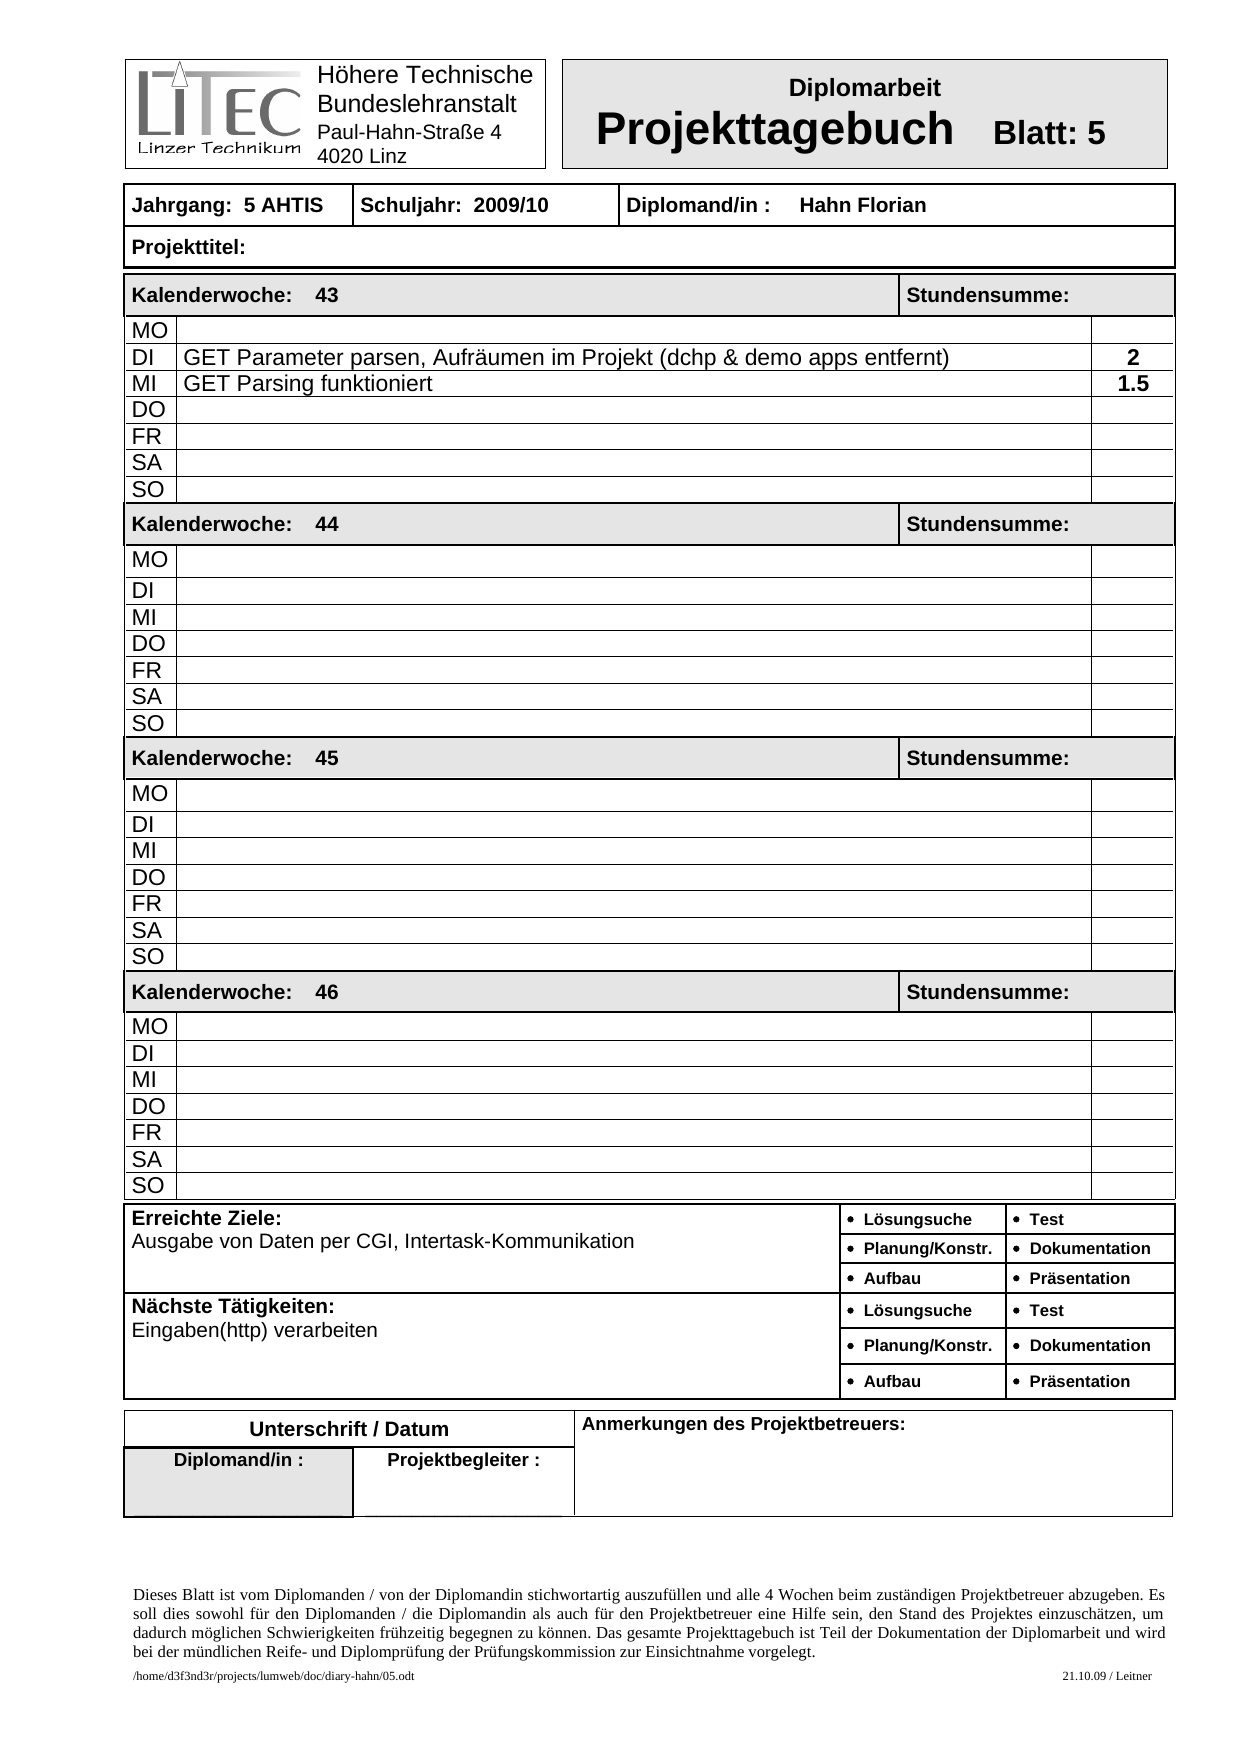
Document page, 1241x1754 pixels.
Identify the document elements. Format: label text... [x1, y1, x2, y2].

table_cell [1092, 449, 1175, 476]
table_cell  Präsentation [1007, 1365, 1174, 1398]
table_cell Kalenderwoche: 46 [125, 970, 898, 1011]
table_cell GET Parameter parsen, Aufräumen im Projekt (dchp & demo apps entfernt) [177, 344, 1091, 370]
table_header  Lösungsuche [841, 1205, 1005, 1233]
table_cell SO [125, 709, 176, 736]
table_cell DO [125, 396, 176, 423]
table_cell [177, 477, 1091, 502]
table_cell [177, 1120, 1091, 1146]
table_cell SA [125, 683, 176, 709]
table_cell [1092, 811, 1175, 837]
table_cell DO [125, 864, 176, 890]
table_cell [1092, 1011, 1175, 1040]
table_cell [177, 397, 1091, 423]
table_cell [177, 838, 1091, 864]
table_cell SA [125, 1146, 176, 1172]
table_cell MO [125, 544, 176, 577]
table_cell  Aufbau [841, 1365, 1005, 1398]
table_header Schuljahr: 2009/10 [354, 185, 618, 225]
table_cell  Präsentation [1007, 1264, 1174, 1292]
table_cell [1092, 630, 1175, 656]
table_header Kalenderwoche: 43 [125, 275, 898, 315]
table_cell GET Parsing funktioniert [177, 371, 1091, 396]
table_cell MO [125, 778, 176, 811]
table_cell DO [125, 630, 176, 656]
table_cell [1092, 890, 1175, 917]
table_cell [177, 1094, 1091, 1119]
table_cell [177, 631, 1091, 656]
table_cell [1092, 1119, 1175, 1146]
table_cell [1092, 476, 1175, 502]
table_header Jahrgang: 5 AHTIS [125, 185, 352, 225]
table_cell [177, 918, 1091, 943]
table_cell [177, 865, 1091, 890]
table_cell Stundensumme: [900, 970, 1174, 1011]
table_header Stundensumme: [900, 275, 1174, 315]
table_cell SO [125, 943, 176, 969]
table_cell Nächste Tätigkeiten: Eingaben(http) verarbeiten [125, 1294, 839, 1398]
table_cell SO [125, 476, 176, 502]
table_cell [177, 1173, 1091, 1198]
table_header Erreichte Ziele: Ausgabe von Daten per CGI, Intertask-Kommunikation [125, 1205, 839, 1292]
table_cell  Planung/Konstr. [841, 1235, 1005, 1262]
table_cell SA [125, 449, 176, 476]
table_cell [177, 657, 1091, 683]
table_cell MO [125, 1011, 176, 1040]
table_cell [177, 546, 1091, 577]
table_cell SO [125, 1172, 176, 1198]
table_cell [1092, 837, 1175, 864]
table_cell MI [125, 837, 176, 864]
table_cell 1.5 [1092, 370, 1175, 396]
table_cell Kalenderwoche: 44 [125, 502, 898, 544]
table_cell Kalenderwoche: 45 [125, 736, 898, 777]
table_cell [177, 1041, 1091, 1066]
table_cell DO [125, 1093, 176, 1119]
table_cell [1092, 423, 1175, 449]
table_cell [1092, 604, 1175, 630]
table_cell [1092, 544, 1175, 577]
table_cell Diplomand/in : __________________ [125, 1449, 352, 1516]
table_cell  Aufbau [841, 1264, 1005, 1292]
table_cell [177, 605, 1091, 630]
table_cell [1092, 864, 1175, 890]
table_cell [177, 1147, 1091, 1172]
table_header Anmerkungen des Projektbetreuers: [574, 1411, 1172, 1516]
table_header Unterschrift / Datum [125, 1411, 574, 1446]
table_cell [1092, 1146, 1175, 1172]
table_header  Test [1007, 1205, 1174, 1233]
table_cell  Dokumentation [1007, 1329, 1174, 1363]
table_cell [177, 780, 1091, 811]
table_cell DI [125, 1040, 176, 1066]
table_cell  Lösungsuche [841, 1294, 1005, 1327]
table_cell [1092, 917, 1175, 943]
table_cell [177, 710, 1091, 736]
table_cell FR [125, 656, 176, 683]
table_cell 2 [1092, 343, 1175, 370]
table_cell [1092, 1093, 1175, 1119]
table_header Diplomand/in : Hahn Florian [620, 185, 1174, 225]
table_cell [177, 891, 1091, 917]
table_cell FR [125, 423, 176, 449]
table_cell FR [125, 890, 176, 917]
table_cell Projekttitel: [125, 227, 1174, 266]
table_cell [177, 450, 1091, 476]
table_cell  Dokumentation [1007, 1235, 1174, 1262]
table_cell [1092, 1172, 1175, 1198]
table_cell DI [125, 343, 176, 370]
table_cell Projektbegleiter : _________________ [354, 1448, 574, 1516]
table_cell [177, 424, 1091, 449]
table_cell MI [125, 1066, 176, 1093]
table_cell [177, 1067, 1091, 1093]
table_cell DI [125, 811, 176, 837]
table_cell  Planung/Konstr. [841, 1329, 1005, 1363]
table_cell [177, 317, 1091, 343]
table_cell Stundensumme: [900, 502, 1174, 544]
table_cell MO [125, 315, 176, 343]
table_cell Stundensumme: [900, 736, 1174, 777]
table_cell [1092, 315, 1175, 343]
table_cell  Test [1007, 1294, 1174, 1327]
table_cell MI [125, 604, 176, 630]
table_cell [177, 812, 1091, 837]
table_cell [177, 1013, 1091, 1040]
table_cell [177, 684, 1091, 709]
table_cell [1092, 656, 1175, 683]
table_cell [177, 578, 1091, 603]
table_cell [1092, 396, 1175, 423]
table_cell [1092, 1040, 1175, 1066]
table_cell [1092, 709, 1175, 736]
table_cell FR [125, 1119, 176, 1146]
table_cell SA [125, 917, 176, 943]
table_cell [1092, 683, 1175, 709]
table_cell DI [125, 577, 176, 603]
table_cell [1092, 778, 1175, 811]
table_cell [177, 944, 1091, 969]
table_cell [1092, 1066, 1175, 1093]
table_cell [1092, 577, 1175, 603]
table_cell MI [125, 370, 176, 396]
table_cell [1092, 943, 1175, 969]
